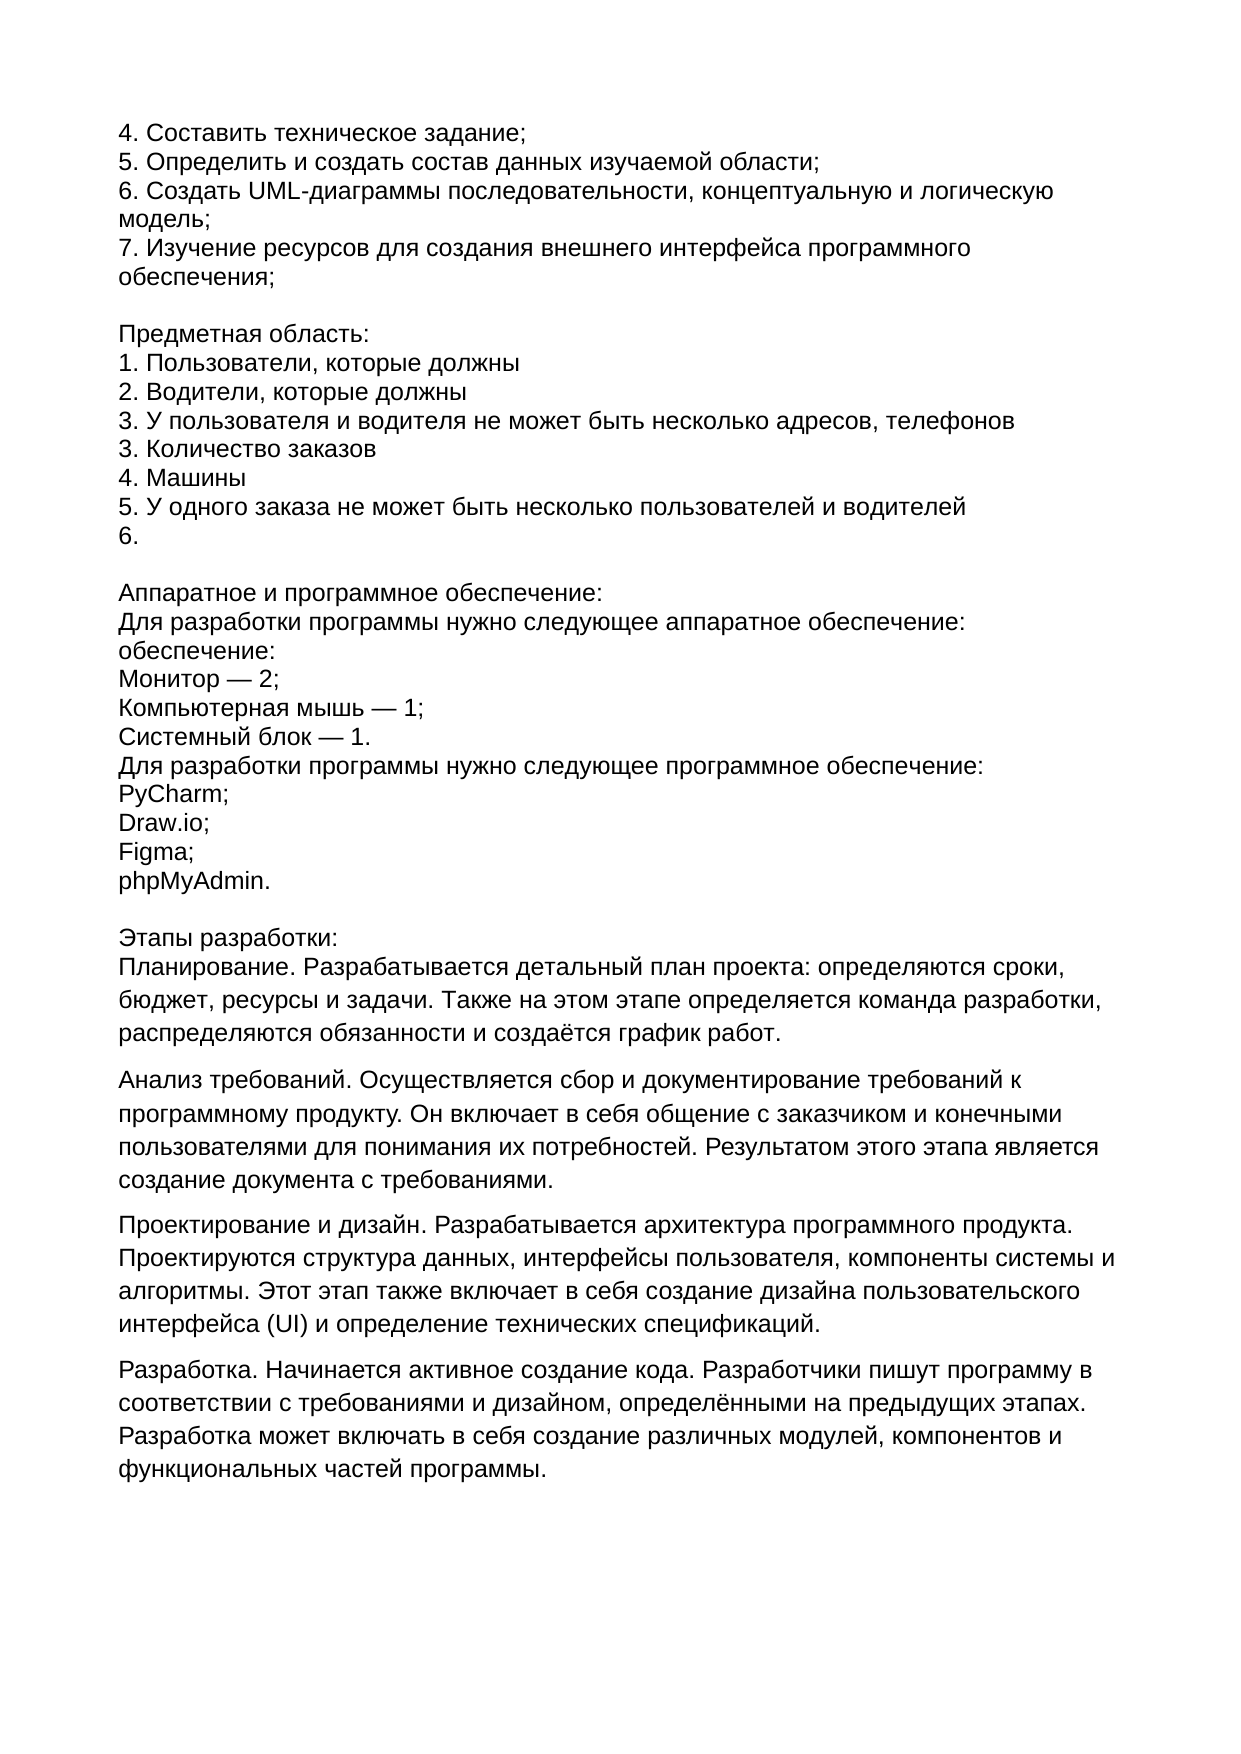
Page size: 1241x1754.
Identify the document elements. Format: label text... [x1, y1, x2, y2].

text Монитор — 2; [118, 664, 1122, 693]
text 4. Машины [118, 463, 1122, 492]
text 4. Составить техническое задание; [118, 118, 1122, 147]
list Проектирование и дизайн. Разрабатывается архитектура программного продукта. Проектируются структура данных, интерфейсы пользователя, компоненты системы и алгоритмы. Этот этап также включает в себя создание дизайна пользовательского интерфейса (UI) и определение технических спецификаций. [118, 1210, 1122, 1338]
text Этапы разработки: [118, 923, 1122, 952]
text PyCharm; [118, 779, 1122, 808]
text 3. Количество заказов [118, 434, 1122, 463]
text 1. Пользователи, которые должны [118, 348, 1122, 377]
text Draw.io; [118, 808, 1122, 837]
text 2. Водители, которые должны [118, 377, 1122, 406]
text 5. У одного заказа не может быть несколько пользователей и водителей [118, 492, 1122, 521]
text Figma; [118, 837, 1122, 866]
text Планирование. Разрабатывается детальный план проекта: определяются сроки, бюджет, ресурсы и задачи. Также на этом этапе определяется команда разработки, распределяются обязанности и создаётся график работ. [118, 952, 1122, 1047]
text 3. У пользователя и водителя не может быть несколько адресов, телефонов [118, 406, 1122, 434]
text Аппаратное и программное обеспечение: [118, 578, 1122, 607]
text phpMyAdmin. [118, 866, 1122, 894]
text Системный блок — 1. [118, 722, 1122, 751]
list Разработка. Начинается активное создание кода. Разработчики пишут программу в соответствии с требованиями и дизайном, определёнными на предыдущих этапах. Разработка может включать в себя создание различных модулей, компонентов и функциональных частей программы. [118, 1355, 1122, 1482]
text 7. Изучение ресурсов для создания внешнего интерфейса программного обеспечения; [118, 233, 1122, 291]
text 6. Создать UML-диаграммы последовательности, концептуальную и логическую модель; [118, 176, 1122, 233]
text Компьютерная мышь — 1; [118, 693, 1122, 722]
text Для разработки программы нужно следующее программное обеспечение: [118, 751, 1122, 779]
text 5. Определить и создать состав данных изучаемой области; [118, 147, 1122, 176]
text Предметная область: [118, 319, 1122, 348]
text 6. [118, 521, 1122, 549]
list Анализ требований. Осуществляется сбор и документирование требований к программному продукту. Он включает в себя общение с заказчиком и конечными пользователями для понимания их потребностей. Результатом этого этапа является создание документа с требованиями. [118, 1066, 1122, 1193]
text Для разработки программы нужно следующее аппаратное обеспечение: обеспечение: [118, 607, 1122, 664]
